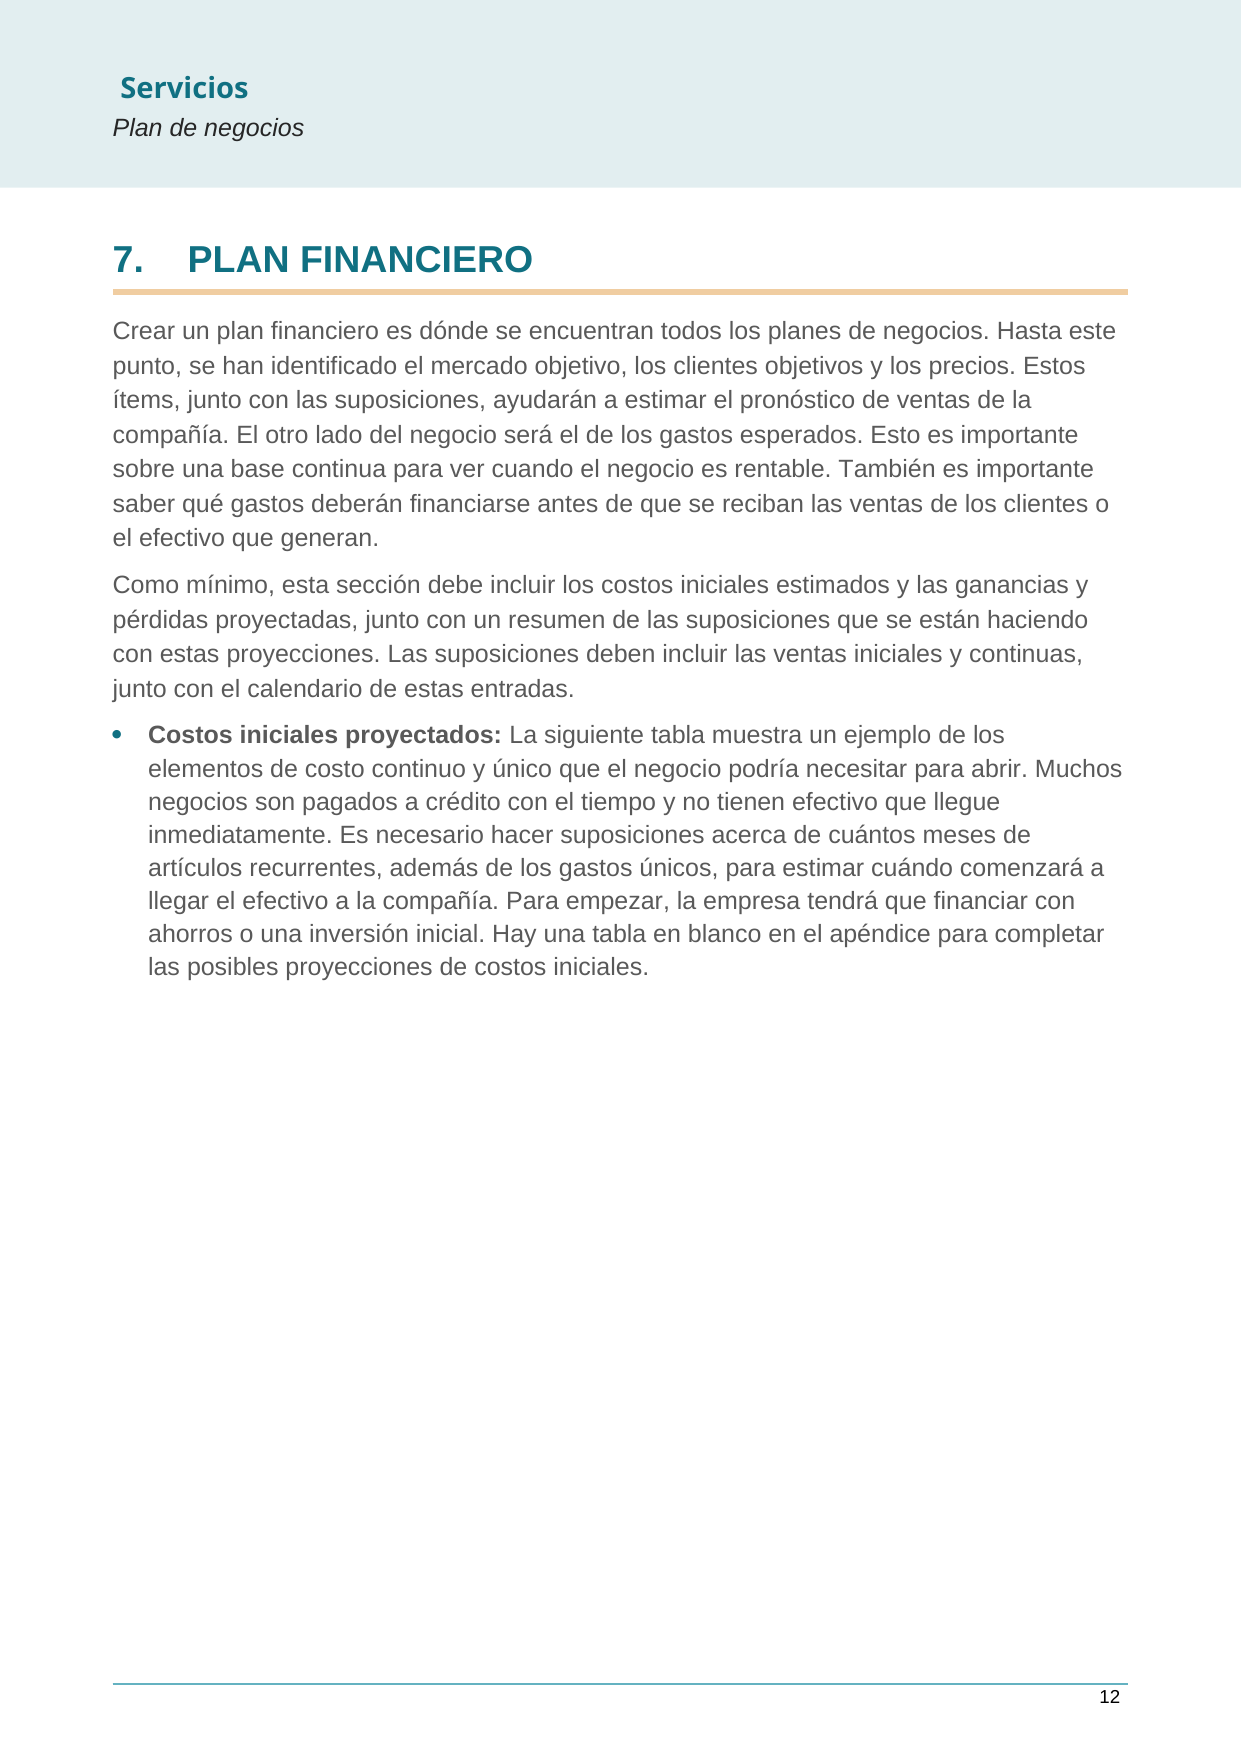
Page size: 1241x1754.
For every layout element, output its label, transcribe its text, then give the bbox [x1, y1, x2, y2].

subtitle Plan financiero [112, 237, 1128, 295]
list Costos iniciales proyectados: La siguiente tabla muestra un ejemplo de los elementos de costo continuo y único que el negocio podría necesitar para abrir. Muchos negocios son pagados a crédito con el tiempo y no tienen efectivo que llegue inmediatamente. Es necesario hacer suposiciones acerca de cuántos meses de artículos recurrentes, además de los gastos únicos, para estimar cuándo comenzará a llegar el efectivo a la compañía. Para empezar, la empresa tendrá que financiar con ahorros o una inversión inicial. Hay una tabla en blanco en el apéndice para completar las posibles proyecciones de costos iniciales. [112, 721, 1128, 981]
text Como mínimo, esta sección debe incluir los costos iniciales estimados y las ganancias y pérdidas proyectadas, junto con un resumen de las suposiciones que se están haciendo con estas proyecciones. Las suposiciones deben incluir las ventas iniciales y continuas, junto con el calendario de estas entradas. [112, 570, 1128, 702]
text Crear un plan financiero es dónde se encuentran todos los planes de negocios. Hasta este punto, se han identificado el mercado objetivo, los clientes objetivos y los precios. Estos ítems, junto con las suposiciones, ayudarán a estimar el pronóstico de ventas de la compañía. El otro lado del negocio será el de los gastos esperados. Esto es importante sobre una base continua para ver cuando el negocio es rentable. También es importante saber qué gastos deberán financiarse antes de que se reciban las ventas de los clientes o el efectivo que generan. [112, 316, 1128, 552]
